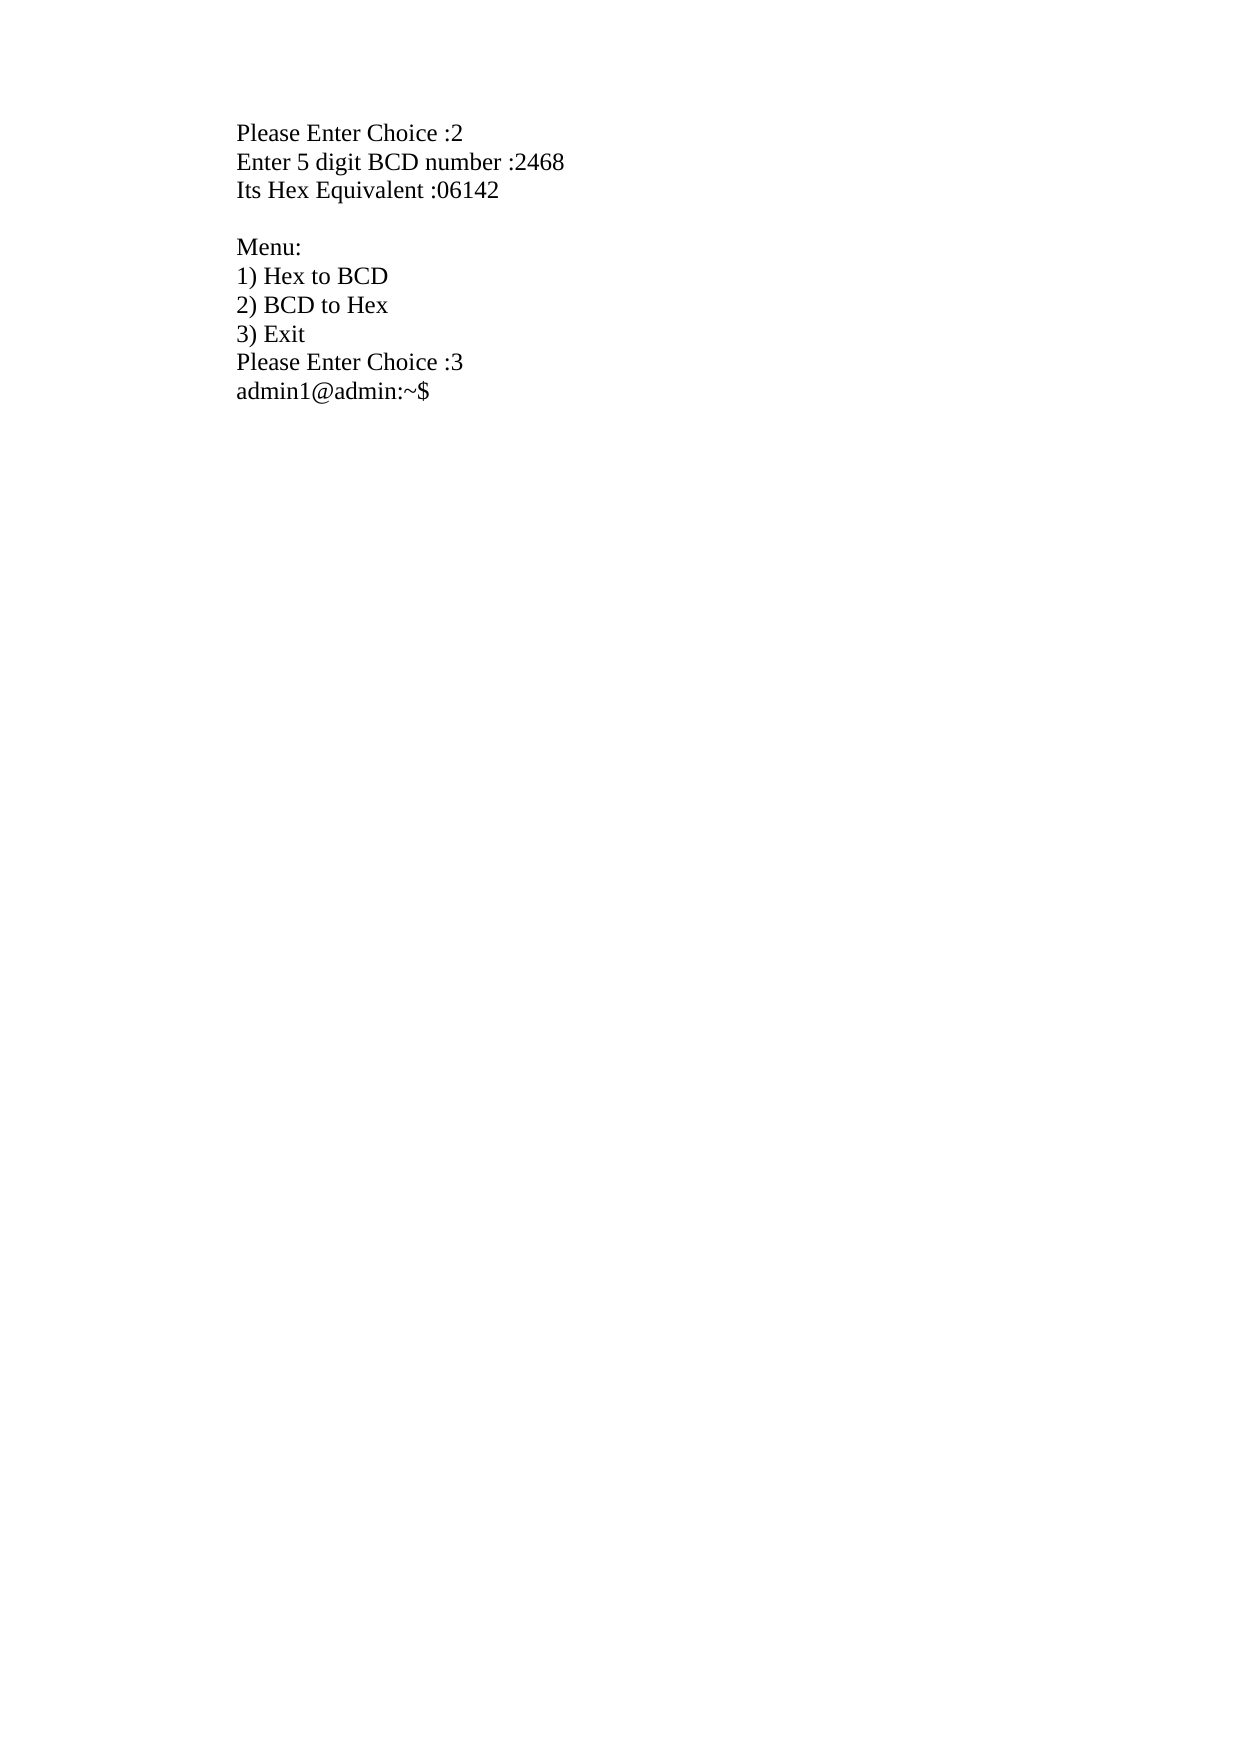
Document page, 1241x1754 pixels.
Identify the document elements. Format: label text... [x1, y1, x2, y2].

text 3) Exit [118, 319, 1122, 347]
text Menu: [118, 232, 1122, 261]
text 1) Hex to BCD [118, 261, 1122, 290]
text Please Enter Choice :3 [118, 347, 1122, 376]
text Enter 5 digit BCD number :2468 [118, 147, 1122, 176]
text admin1@admin:~$ [118, 376, 1122, 405]
text 2) BCD to Hex [118, 290, 1122, 319]
text Its Hex Equivalent :06142 [118, 176, 1122, 204]
text Please Enter Choice :2 [118, 118, 1122, 147]
